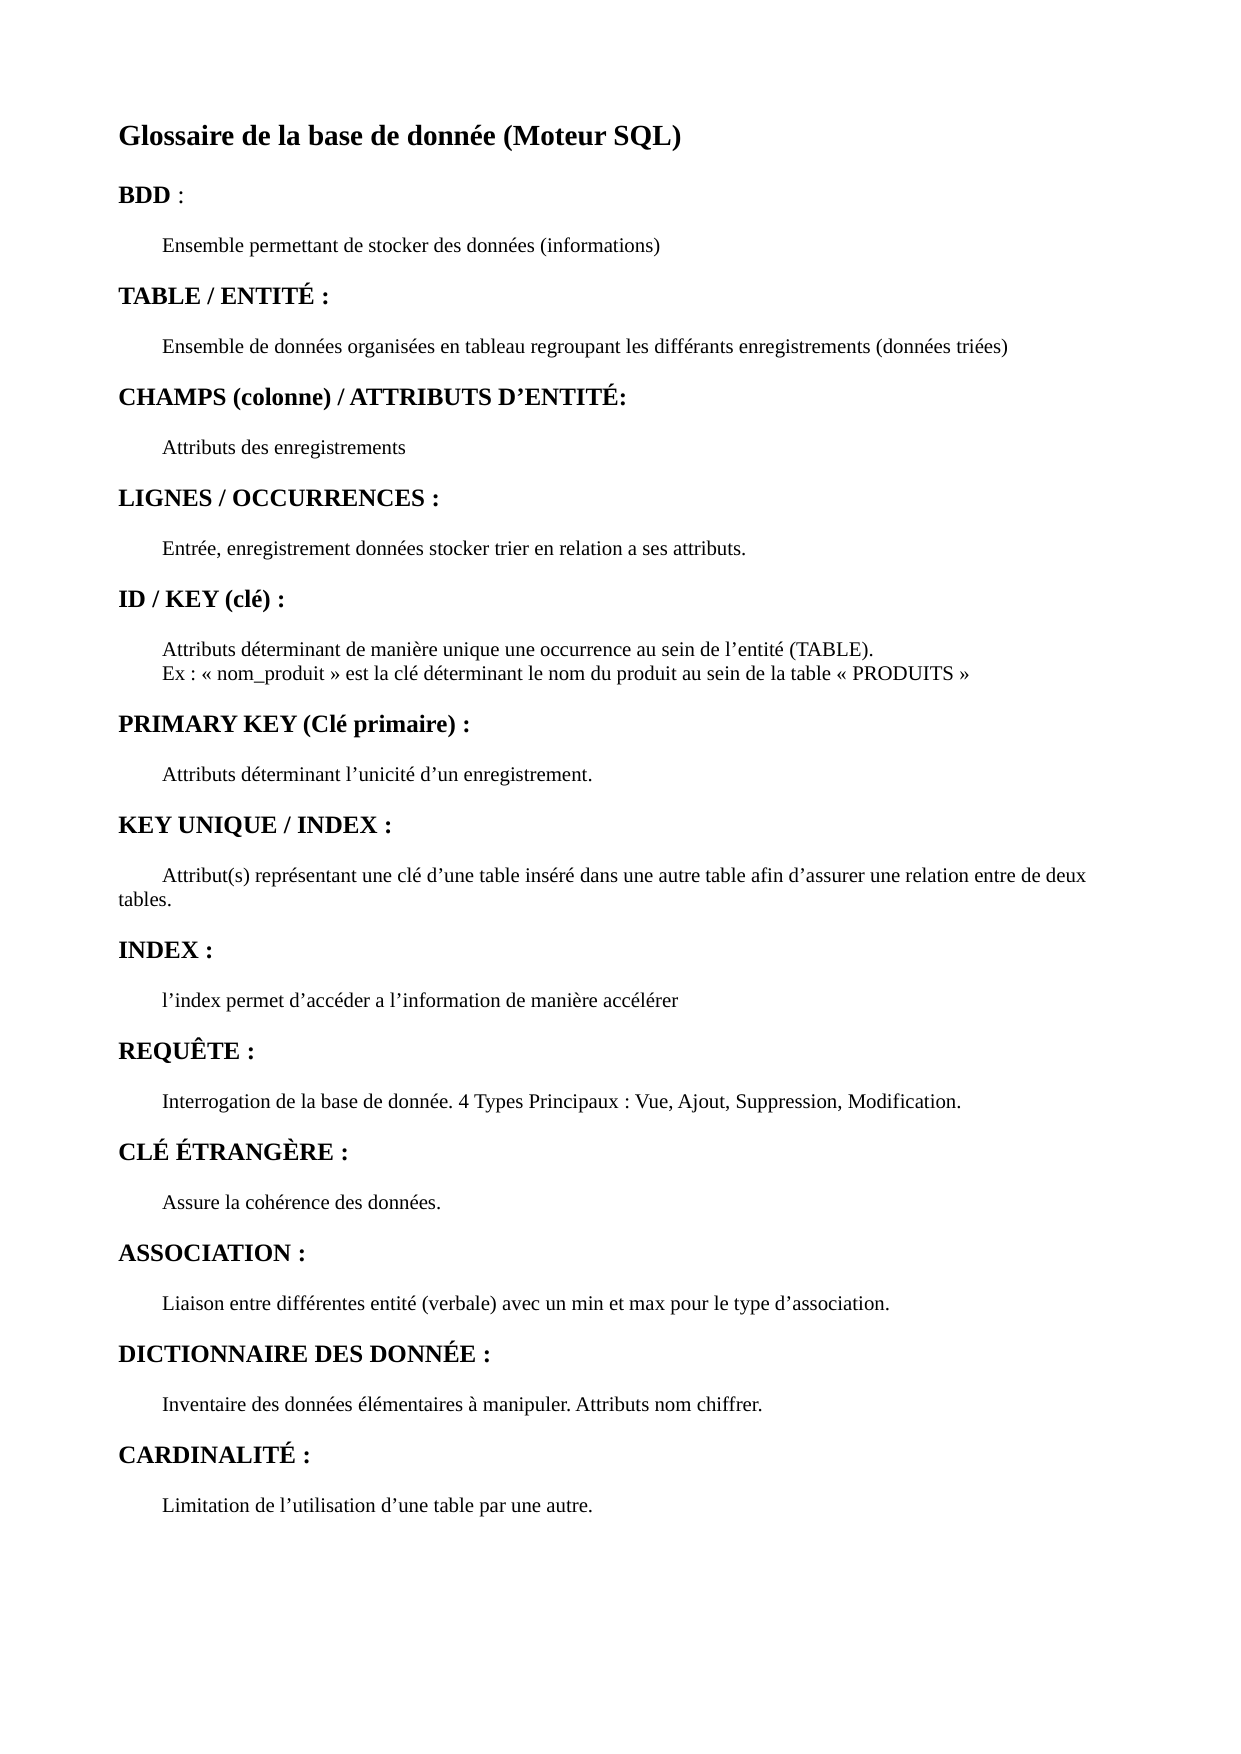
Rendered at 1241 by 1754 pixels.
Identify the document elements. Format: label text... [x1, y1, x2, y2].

text Ensemble de données organisées en tableau regroupant les différants enregistrements (données triées) [118, 334, 1122, 358]
text TABLE / ENTITÉ : [118, 281, 1122, 310]
text PRIMARY KEY (Clé primaire) : [118, 709, 1122, 738]
text Inventaire des données élémentaires à manipuler. Attributs nom chiffrer. [118, 1392, 1122, 1416]
text BDD : [118, 180, 1122, 209]
text Liaison entre différentes entité (verbale) avec un min et max pour le type d’association. [118, 1291, 1122, 1315]
text Attribut(s) représentant une clé d’une table inséré dans une autre table afin d’assurer une relation entre de deux tables. [118, 863, 1122, 911]
text KEY UNIQUE / INDEX : [118, 810, 1122, 839]
text ASSOCIATION : [118, 1238, 1122, 1267]
text Limitation de l’utilisation d’une table par une autre. [118, 1493, 1122, 1517]
text REQUÊTE : [118, 1036, 1122, 1065]
text Entrée, enregistrement données stocker trier en relation a ses attributs. [118, 536, 1122, 560]
text CARDINALITÉ : [118, 1440, 1122, 1468]
text CLÉ ÉTRANGÈRE : [118, 1137, 1122, 1166]
text LIGNES / OCCURRENCES : [118, 483, 1122, 512]
text INDEX : [118, 935, 1122, 964]
text Assure la cohérence des données. [118, 1190, 1122, 1214]
text CHAMPS (colonne) / ATTRIBUTS D’ENTITÉ: [118, 382, 1122, 411]
text l’index permet d’accéder a l’information de manière accélérer [118, 988, 1122, 1012]
text Ex : « nom_produit » est la clé déterminant le nom du produit au sein de la table « PRODUITS » [118, 661, 1122, 685]
text Attributs des enregistrements [118, 435, 1122, 459]
text Attributs déterminant de manière unique une occurrence au sein de l’entité (TABLE). [118, 637, 1122, 661]
text ID / KEY (clé) : [118, 584, 1122, 613]
text Interrogation de la base de donnée. 4 Types Principaux : Vue, Ajout, Suppression, Modification. [118, 1089, 1122, 1113]
text DICTIONNAIRE DES DONNÉE : [118, 1339, 1122, 1368]
text Ensemble permettant de stocker des données (informations) [118, 233, 1122, 257]
text Attributs déterminant l’unicité d’un enregistrement. [118, 762, 1122, 786]
text Glossaire de la base de donnée (Moteur SQL) [118, 118, 1122, 152]
